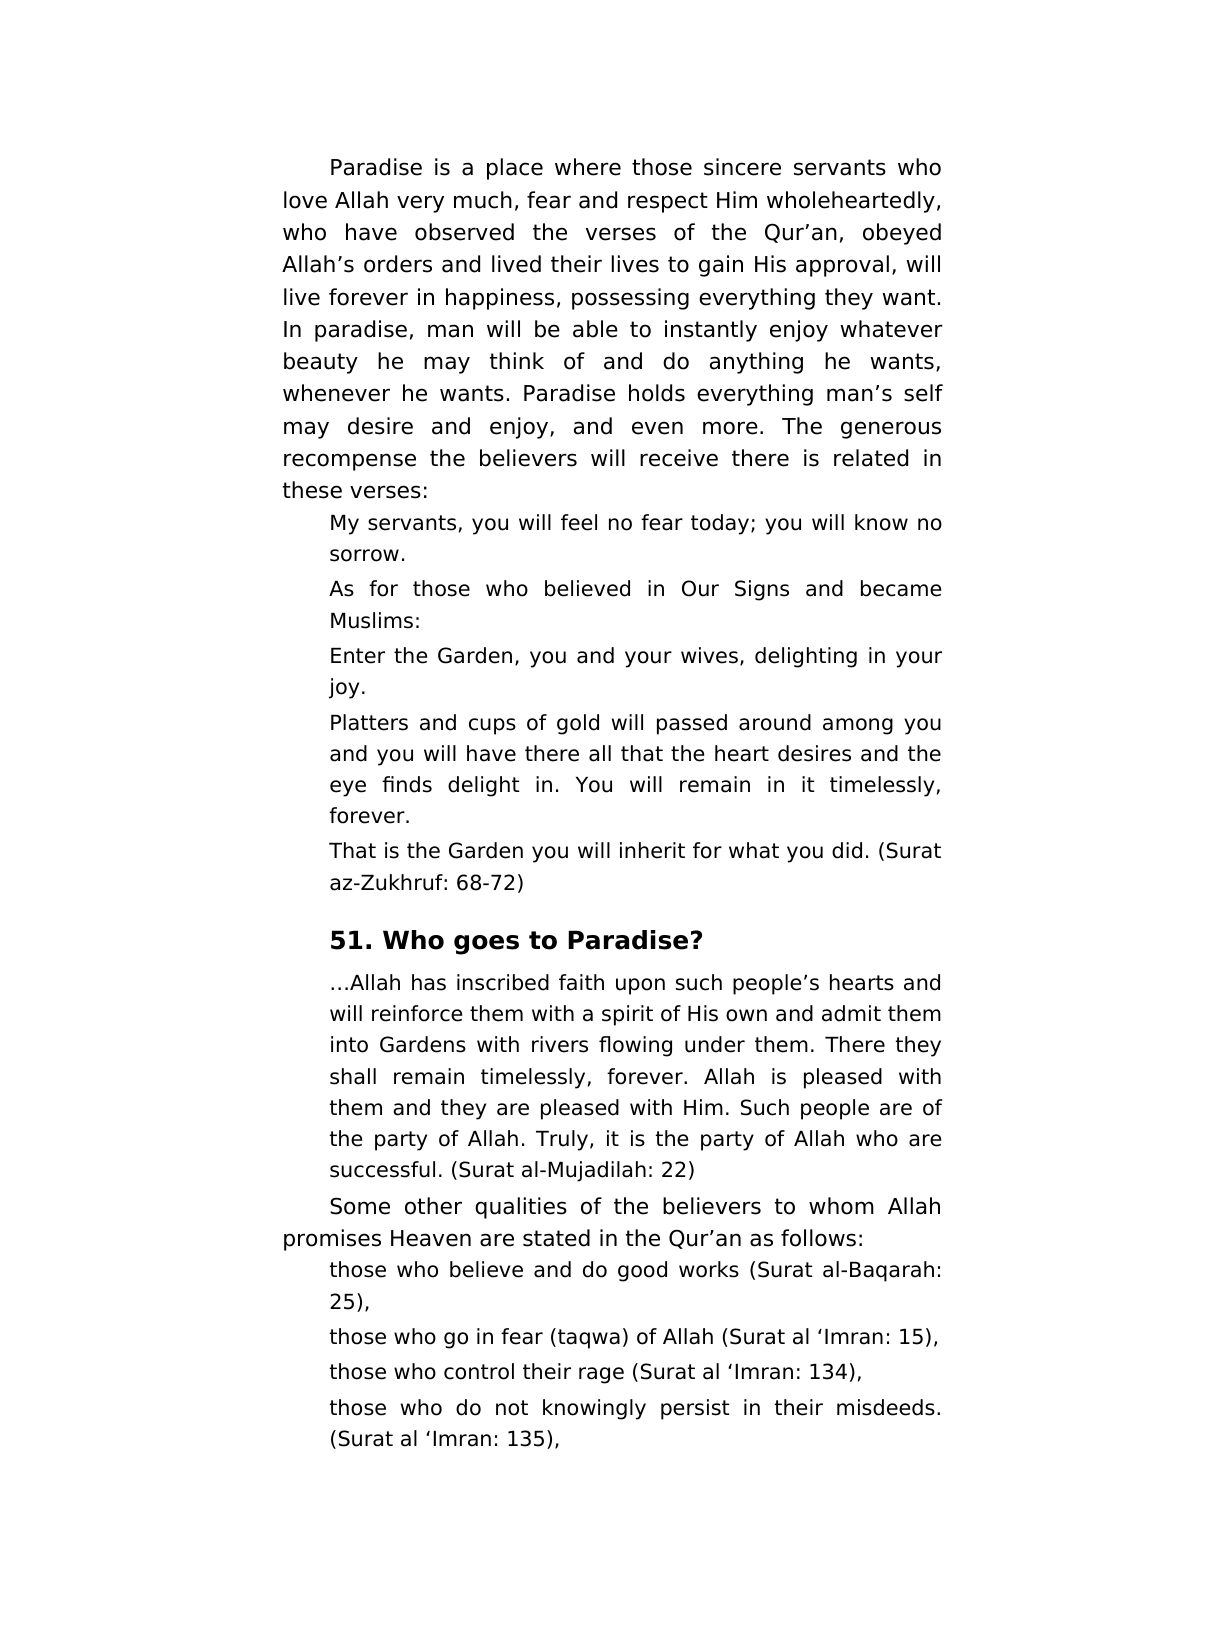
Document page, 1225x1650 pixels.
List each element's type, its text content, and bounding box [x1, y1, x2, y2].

text Some other qualities of the believers to whom Allah promises Heaven are stated in the Qur’an as follows: [282, 1188, 943, 1253]
text …Allah has inscribed faith upon such people’s hearts and will reinforce them with a spirit of His own and admit them into Gardens with rivers flowing under them. There they shall remain timelessly, forever. Allah is pleased with them and they are pleased with Him. Such people are of the party of Allah. Truly, it is the party of Allah who are successful. (Surat al-Mujadilah: 22) [329, 965, 943, 1184]
text those who go in fear (taqwa) of Allah (Surat al ‘Imran: 15), [329, 1319, 943, 1351]
text Platters and cups of gold will passed around among you and you will have there all that the heart desires and the eye finds delight in. You will remain in it timelessly, forever. [329, 705, 943, 830]
text 51. Who goes to Paradise? [282, 933, 943, 954]
text those who believe and do good works (Surat al-Baqarah: 25), [329, 1253, 943, 1315]
text As for those who believed in Our Signs and became Muslims: [329, 572, 943, 634]
text That is the Garden you will inherit for what you did. (Surat az-Zukhruf: 68-72) [329, 834, 943, 896]
text My servants, you will feel no fear today; you will know no sorrow. [329, 505, 943, 568]
text Paradise is a place where those sincere servants who love Allah very much, fear and respect Him wholeheartedly, who have observed the verses of the Qur’an, obeyed Allah’s orders and lived their lives to gain His approval, will live forever in happiness, possessing everything they want. In paradise, man will be able to instantly enjoy whatever beauty he may think of and do anything he wants, whenever he wants. Paradise holds everything man’s self may desire and enjoy, and even more. The generous recompense the believers will receive there is related in these verses: [282, 150, 943, 505]
text Enter the Garden, you and your wives, delighting in your joy. [329, 638, 943, 701]
text those who control their rage (Surat al ‘Imran: 134), [329, 1355, 943, 1386]
text those who do not knowingly persist in their misdeeds. (Surat al ‘Imran: 135), [329, 1390, 943, 1452]
